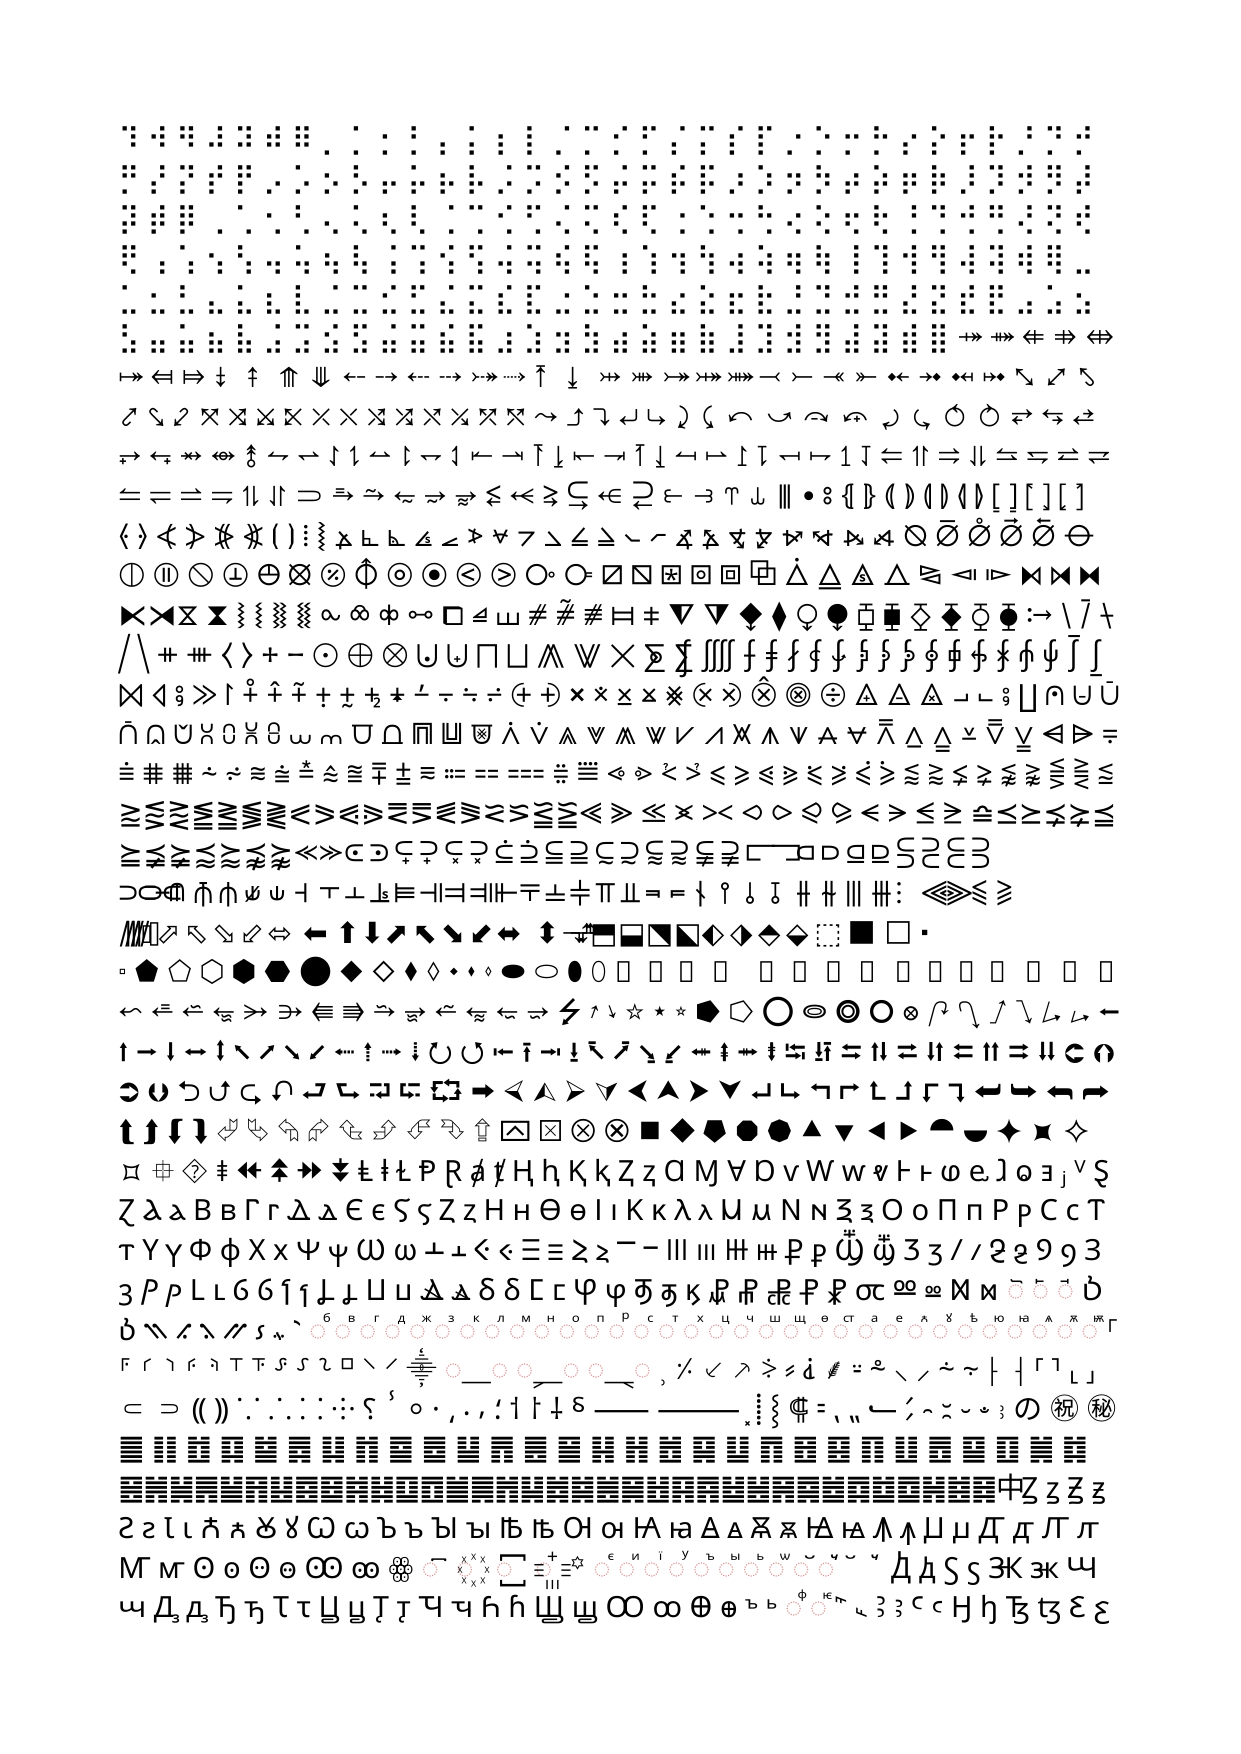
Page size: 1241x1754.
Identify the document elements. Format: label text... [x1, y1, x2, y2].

text ! " # $ % & ' ( ) * + , - . / 0 1 2 3 4 5 6 7 8 9 : ; < = > ? @ A B C D E F G H I J K L M N O P Q R S T U V W X Y Z [ \ ] ^ _ ` a b c d e f g h i j k l m n o p q r s t u v w x y z { | } ~ ¡ ¢ £ ¤ ¥ ¦ § ¨ © ª « ¬ ® ¯ ° ± ² ³ ´ µ ¶ • ¸ ¹ º » ¼ ½ ¾ ¿ À Á Â Ã Ä Å Æ Ç È É Ê Ë Ì Í Î Ï Ð Ñ Ò Ó Ô Õ Ö × Ø Ù Ú Û Ü Ý Þ ß à á â ã ä å æ ç è é ê ë ì í î ï ð ñ ò ó ô õ ö ÷ ø ù ú û ü ý þ ÿ Ā ā Ă ă Ą ą Ć ć Ĉ ĉ Ċ ċ Č č Ď ď Đ đ Ē ē Ĕ ĕ Ė ė Ę ę Ě ě Ĝ ĝ Ğ ğ Ġ ġ Ģ ģ Ĥ ĥ Ħ ħ Ĩ ĩ Ī ī Ĭ ĭ Į į İ ı Ĳ ĳ Ĵ ĵ Ķ ķ ĸ Ĺ ĺ Ļ ļ Ľ ľ Ŀ ŀ Ł ł Ń ń Ņ ņ Ň ň ŉ Ŋ ŋ Ō ō Ŏ ŏ Ő ő Œ œ Ŕ ŕ Ŗ ŗ Ř ř Ś ś Ŝ ŝ Ş ş Š š Ţ ţ Ť ť Ŧ ŧ Ũ ũ Ū ū Ŭ ŭ Ů ů Ű ű Ų ų Ŵ ŵ Ŷ ŷ Ÿ Ź ź Ż ż Ž ž ſ ƀ Ɓ Ƃ ƃ Ƅ ƅ Ɔ Ƈ ƈ Ɖ Ɗ Ƌ ƌ ƍ Ǝ Ə Ɛ Ƒ ƒ Ɠ Ɣ ƕ Ɩ Ɨ Ƙ ƙ ƚ ƛ Ɯ Ɲ ƞ Ɵ Ơ ơ Ƣ ƣ Ƥ ƥ Ʀ Ƨ ƨ Ʃ ƪ ƫ Ƭ ƭ Ʈ Ư ư Ʊ Ʋ Ƴ ƴ Ƶ ƶ Ʒ Ƹ ƹ ƺ ƻ Ƽ ƽ ƾ ƿ ǀ ǁ ǂ ǃ Ǆ ǅ ǆ Ǉ ǈ ǉ Ǌ ǋ ǌ Ǎ ǎ Ǐ ǐ Ǒ ǒ Ǔ ǔ Ǖ ǖ Ǘ ǘ Ǚ ǚ Ǜ ǜ ǝ Ǟ ǟ Ǡ ǡ Ǣ ǣ Ǥ ǥ Ǧ ǧ Ǩ ǩ Ǫ ǫ Ǭ ǭ Ǯ ǯ ǰ Ǳ ǲ ǳ Ǵ ǵ Ƕ Ƿ Ǹ ǹ Ǻ ǻ Ǽ ǽ Ǿ ǿ Ȁ ȁ Ȃ ȃ Ȅ ȅ Ȇ ȇ Ȉ ȉ Ȋ ȋ Ȍ ȍ Ȏ ȏ Ȑ ȑ Ȓ ȓ Ȕ ȕ Ȗ ȗ Ș ș Ț ț Ȝ ȝ Ȟ ȟ Ƞ ȡ Ȣ ȣ Ȥ ȥ Ȧ ȧ Ȩ ȩ Ȫ ȫ Ȭ ȭ Ȯ ȯ Ȱ ȱ Ȳ ȳ ȴ ȵ ȶ ȷ ȸ ȹ Ⱥ Ȼ ȼ Ƚ Ⱦ ȿ ɀ Ɂ ɂ Ƀ Ʉ Ʌ Ɇ ɇ Ɉ ɉ Ɋ ɋ Ɍ ɍ Ɏ ɏ ɐ ɑ ɒ ɓ ɔ ɕ ɖ ɗ ɘ ə ɚ ɛ ɜ ɝ ɞ ɟ ɠ ɡ ɢ ɣ ɤ ɥ ɦ ɧ ɨ ɩ ɪ ɫ ɬ ɭ ɮ ɯ ɰ ɱ ɲ ɳ ɴ ɵ ɶ ɷ ɸ ɹ ɺ ɻ ɼ ɽ ɾ ɿ ʀ ʁ ʂ ʃ ʄ ʅ ʆ ʇ ʈ ʉ ʊ ʋ ʌ ʍ ʎ ʏ ʐ ʑ ʒ ʓ ʔ ʕ ʖ ʗ ʘ ʙ ʚ ʛ ʜ ʝ ʞ ʟ ʠ ʡ ʢ ʣ ʤ ʥ ʦ ʧ ʨ ʩ ʪ ʫ ʬ ʭ ʮ ʯ ʰ ʱ ʲ ʳ ʴ ʵ ʶ ʷ ʸ ʹ ʺ ʻ ʼ ʽ ʾ ʿ ˀ ˁ ˂ ˃ ˄ ˅ ˆ ˇ ˈ ˉ ˊ ˋ ˌ ˍ ˎ ˏ ː ˑ ˒ ˓ ˔ ˕ ˖ ˗ ˘ ˙ ˚ ˛ ˜ ˝ ˞ ˟ ˠ ˡ ˢ ˣ ˤ ˥ ˦ ˧ ˨ ˩ ˪ ˫ ˬ ˭ ˮ ˯ ˰ ˱ ˲ ˳ ˴ ˵ ˶ ˷ ˸ ˹ ˺ ˻ ˼ ˽ ˾ ˿ ◌‍̀ ◌‍́ ◌‍̂ ◌‍̃ ◌‍̄ ◌‍̅ ◌‍̆ ◌‍̇ ◌‍̈ ◌‍̉ ◌‍̊ ◌‍̋ ◌‍̌ ◌‍̍ ◌‍̎ ◌‍̏ ◌‍̐ ◌‍̑ ◌‍̒ ◌‍̓ ◌‍̔ ◌‍̕ ◌‍̖ ◌‍̗ ◌‍̘ ◌‍̙ ◌‍̚ ◌‍̛ ◌‍̜ ◌‍̝ ◌‍̞ ◌‍̟ ◌‍̠ ◌‍̡ ◌‍̢ ◌‍̣ ◌‍̤ ◌‍̥ ◌‍̦ ◌‍̧ ◌‍̨ ◌‍̩ ◌‍̪ ◌‍̫ ◌‍̬ ◌‍̭ ◌‍̮ ◌‍̯ ◌‍̰ ◌‍̱ ◌‍̲ ◌‍̳ ◌‍̴ ◌‍̵ ◌‍̶ ◌‍̷ ◌‍̸ ◌‍̹ ◌‍̺ ◌‍̻ ◌‍̼ ◌‍̽ ◌‍̾ ◌‍̿ ◌‍̀ ◌‍́ ◌‍͂ ◌‍̓ ◌‍̈́ ◌‍ͅ ◌‍͆ ◌‍͇ ◌‍͈ ◌‍͉ ◌‍͊ ◌‍͋ ◌‍͌ ◌‍͍ ◌‍͎ 󰍏 ◌‍͐ ◌‍͑ ◌‍͒ ◌‍͓ ◌‍͔ ◌‍͕ ◌‍͖ ◌‍͗ ◌‍͘ ◌‍͙ ◌‍͚ ◌‍͛ ◌‍͜‍◌ ◌‍͝‍◌ ◌‍͞‍◌ ◌‍͟‍◌ ◌‍͠‍◌ ◌‍͡‍◌ ◌‍͢‍◌ ◌‍ͣ ◌‍ͤ ◌‍ͥ ◌‍ͦ ◌‍ͧ ◌‍ͨ ◌‍ͩ ◌‍ͪ ◌‍ͫ ◌‍ͬ ◌‍ͭ ◌‍ͮ ◌‍ͯ Ͱ ͱ Ͳ ͳ ʹ ͵ Ͷ ͷ ͺ ͻ ͼ ͽ ; Ϳ ΄ ΅ Ά · Έ Ή Ί Ό Ύ Ώ ΐ Α Β Γ Δ Ε Ζ Η Θ Ι Κ Λ Μ Ν Ξ Ο Π Ρ Σ Τ Υ Φ Χ Ψ Ω Ϊ Ϋ ά έ ή ί ΰ α β γ δ ε ζ η θ ι κ λ μ ν ξ ο π ρ ς σ τ υ φ χ ψ ω ϊ ϋ ό ύ ώ Ϗ ϐ ϑ ϒ ϓ ϔ ϕ ϖ ϗ Ϙ ϙ Ϛ ϛ Ϝ ϝ Ϟ ϟ Ϡ ϡ Ϣ ϣ Ϥ ϥ Ϧ ϧ Ϩ ϩ Ϫ ϫ Ϭ ϭ Ϯ ϯ ϰ ϱ ϲ ϳ ϴ ϵ ϶ Ϸ ϸ Ϲ Ϻ ϻ ϼ Ͻ Ͼ Ͽ Ѐ Ё Ђ Ѓ Є Ѕ І Ї Ј Љ Њ Ћ Ќ Ѝ Ў Џ А Б В Г Д Е Ж З И Й К Л М Н О П Р С Т У Ф Х Ц Ч Ш Щ Ъ Ы Ь Э Ю Я а б в г д е ж з и й к л м н о п р с т у ф х ц ч ш щ ъ ы ь э ю я ѐ ё ђ ѓ є ѕ і ї ј љ њ ћ ќ ѝ ў џ Ѡ ѡ Ѣ ѣ Ѥ ѥ Ѧ ѧ Ѩ ѩ Ѫ ѫ Ѭ ѭ Ѯ ѯ Ѱ ѱ Ѳ ѳ Ѵ ѵ Ѷ ѷ Ѹ ѹ Ѻ ѻ Ѽ ѽ Ѿ ѿ Ҁ ҁ ҂ ◌‍҃ ◌‍҄ ◌‍҅ ◌‍҆ ◌‍҇ ‍◌‍҈‍ ‍◌‍҉‍ Ҋ ҋ Ҍ ҍ Ҏ ҏ Ґ ґ Ғ ғ Ҕ ҕ Җ җ Ҙ ҙ Қ қ Ҝ ҝ Ҟ ҟ Ҡ ҡ Ң ң Ҥ ҥ Ҧ ҧ Ҩ ҩ Ҫ ҫ Ҭ ҭ Ү ү Ұ ұ Ҳ ҳ Ҵ ҵ Ҷ ҷ Ҹ ҹ Һ һ Ҽ ҽ Ҿ ҿ Ӏ Ӂ ӂ Ӄ ӄ Ӆ ӆ Ӈ ӈ Ӊ ӊ Ӌ ӌ Ӎ ӎ ӏ Ӑ ӑ Ӓ ӓ Ӕ ӕ Ӗ ӗ Ә ә Ӛ ӛ Ӝ ӝ Ӟ ӟ Ӡ ӡ Ӣ ӣ Ӥ ӥ Ӧ ӧ Ө ө Ӫ ӫ Ӭ ӭ Ӯ ӯ Ӱ ӱ Ӳ ӳ Ӵ ӵ Ӷ ӷ Ӹ ӹ Ӻ ӻ Ӽ ӽ Ӿ ӿ Ԁ ԁ Ԃ ԃ Ԅ ԅ Ԇ ԇ Ԉ ԉ Ԋ ԋ Ԍ ԍ Ԏ ԏ Ԑ ԑ Ԓ ԓ Ԕ ԕ Ԗ ԗ Ԙ ԙ Ԛ ԛ Ԝ ԝ Ԟ ԟ Ԡ ԡ Ԣ ԣ Ԥ ԥ Ԧ ԧ Ԩ ԩ Ԫ ԫ Ԭ ԭ Ԯ ԯ ۰ ۱ ۲ ۳ ۴ ۵ ۶ ۷ ۸ ۹ ◌‍᪰ ◌‍᪱ ◌‍᪲ ◌‍᪳ ◌‍᪴ ◌‍᪵ ◌‍᪶ ◌‍᪷ ◌‍᪸ ◌‍᪹ ◌‍᪺ ◌‍᪻ ‍◌‍᪼‍ ◌‍᪽ ‍◌‍᪾‍ ᲀ ᲁ ᲂ ᲃ ᲄ ᲅ ᲆ ᲇ ᲈ ᴀ ᴁ ᴂ ᴃ ᴄ ᴅ ᴆ ᴇ ᴈ ᴉ ᴊ ᴋ ᴌ ᴍ ᴎ ᴏ ᴐ ᴑ ᴒ ᴓ ᴔ ᴕ ᴖ ᴗ ᴘ ᴙ ᴚ ᴛ ᴜ ᴝ ᴞ ᴟ ᴠ ᴡ ᴢ ᴣ ᴤ ᴥ ᴦ ᴧ ᴨ ᴩ ᴪ ᴫ ᴬ ᴭ ᴮ ᴯ ᴰ ᴱ ᴲ ᴳ ᴴ ᴵ ᴶ ᴷ ᴸ ᴹ ᴺ ᴻ ᴼ ᴽ ᴾ ᴿ ᵀ ᵁ ᵂ ᵃ ᵄ ᵅ ᵆ ᵇ ᵈ ᵉ ᵊ ᵋ ᵌ ᵍ ᵎ ᵏ ᵐ ᵑ ᵒ ᵓ ᵔ ᵕ ᵖ ᵗ ᵘ ᵙ ᵚ ᵛ ᵜ ᵝ ᵞ ᵟ ᵠ ᵡ ᵢ ᵣ ᵤ ᵥ ᵦ ᵧ ᵨ ᵩ ᵪ ᵫ ᵬ ᵭ ᵮ ᵯ ᵰ ᵱ ᵲ ᵳ ᵴ ᵵ ᵶ ᵷ ᵸ ᵹ ᵺ ᵻ ᵼ ᵽ ᵾ ᵿ ᶀ ᶁ ᶂ ᶃ ᶄ ᶅ ᶆ ᶇ ᶈ ᶉ ᶊ ᶋ ᶌ ᶍ ᶎ ᶏ ᶐ ᶑ ᶒ ᶓ ᶔ ᶕ ᶖ ᶗ ᶘ ᶙ ᶚ ᶛ ᶜ ᶝ ᶞ ᶟ ᶠ ᶡ ᶢ ᶣ ᶤ ᶥ ᶦ ᶧ ᶨ ᶩ ᶪ ᶫ ᶬ ᶭ ᶮ ᶯ ᶰ ᶱ ᶲ ᶳ ᶴ ᶵ ᶶ ᶷ ᶸ ᶹ ᶺ ᶻ ᶼ ᶽ ᶾ ᶿ ◌‍᷀ ◌‍᷁ ◌‍᷂ ◌‍᷃ ◌‍᷄ ◌‍᷅ ◌‍᷆ ◌‍᷇ ◌‍᷈ ◌‍᷉ ◌‍᷊ ◌‍᷋ ◌‍᷌ ◌‍᷍‍◌ ◌‍᷎ ◌‍᷏ ◌‍᷐ ◌‍᷑ ◌‍᷒ ◌‍ᷓ ◌‍ᷔ ◌‍ᷕ ◌‍ᷖ ◌‍ᷗ ◌‍ᷘ ◌‍ᷙ ◌‍ᷚ ◌‍ᷛ ◌‍ᷜ ◌‍ᷝ ◌‍ᷞ ◌‍ᷟ ◌‍ᷠ ◌‍ᷡ ◌‍ᷢ ◌‍ᷣ ◌‍ᷤ ◌‍ᷥ ◌‍ᷦ ◌‍ᷧ ◌‍ᷨ ◌‍ᷩ ◌‍ᷪ ◌‍ᷫ ◌‍ᷬ ◌‍ᷭ ◌‍ᷮ ◌‍ᷯ ◌‍ᷰ ◌‍ᷱ ◌‍ᷲ ◌‍ᷳ ◌‍ᷴ ◌‍᷵ ◌‍᷶ ◌‍᷷ ◌‍᷸ ◌‍᷹‍◌ ◌‍᷻ ◌‍᷼‍◌ ◌‍᷽ ◌‍᷾ ◌‍᷿ Ḁ ḁ Ḃ ḃ Ḅ ḅ Ḇ ḇ Ḉ ḉ Ḋ ḋ Ḍ ḍ Ḏ ḏ Ḑ ḑ Ḓ ḓ Ḕ ḕ Ḗ ḗ Ḙ ḙ Ḛ ḛ Ḝ ḝ Ḟ ḟ Ḡ ḡ Ḣ ḣ Ḥ ḥ Ḧ ḧ Ḩ ḩ Ḫ ḫ Ḭ ḭ Ḯ ḯ Ḱ ḱ Ḳ ḳ Ḵ ḵ Ḷ ḷ Ḹ ḹ Ḻ ḻ Ḽ ḽ Ḿ ḿ Ṁ ṁ Ṃ ṃ Ṅ ṅ Ṇ ṇ Ṉ ṉ Ṋ ṋ Ṍ ṍ Ṏ ṏ Ṑ ṑ Ṓ ṓ Ṕ ṕ Ṗ ṗ Ṙ ṙ Ṛ ṛ Ṝ ṝ Ṟ ṟ Ṡ ṡ Ṣ ṣ Ṥ ṥ Ṧ ṧ Ṩ ṩ Ṫ ṫ Ṭ ṭ Ṯ ṯ Ṱ ṱ Ṳ ṳ Ṵ ṵ Ṷ ṷ Ṹ ṹ Ṻ ṻ Ṽ ṽ Ṿ ṿ Ẁ ẁ Ẃ ẃ Ẅ ẅ Ẇ ẇ Ẉ ẉ Ẋ ẋ Ẍ ẍ Ẏ ẏ Ẑ ẑ Ẓ ẓ Ẕ ẕ ẖ ẗ ẘ ẙ ẚ ẛ ẜ ẝ ẞ ẟ Ạ ạ Ả ả Ấ ấ Ầ ầ Ẩ ẩ Ẫ ẫ Ậ ậ Ắ ắ Ằ ằ Ẳ ẳ Ẵ ẵ Ặ ặ Ẹ ẹ Ẻ ẻ Ẽ ẽ Ế ế Ề ề Ể ể Ễ ễ Ệ ệ Ỉ ỉ Ị ị Ọ ọ Ỏ ỏ Ố ố Ồ ồ Ổ ổ Ỗ ỗ Ộ ộ Ớ ớ Ờ ờ Ở ở Ỡ ỡ Ợ ợ Ụ ụ Ủ ủ Ứ ứ Ừ ừ Ử ử Ữ ữ Ự ự Ỳ ỳ Ỵ ỵ Ỷ ỷ Ỹ ỹ Ỻ ỻ Ỽ ỽ Ỿ ỿ ἀ ἁ ἂ ἃ ἄ ἅ ἆ ἇ Ἀ Ἁ Ἂ Ἃ Ἄ Ἅ Ἆ Ἇ ἐ ἑ ἒ ἓ ἔ ἕ Ἐ Ἑ Ἒ Ἓ Ἔ Ἕ ἠ ἡ ἢ ἣ ἤ ἥ ἦ ἧ Ἠ Ἡ Ἢ Ἣ Ἤ Ἥ Ἦ Ἧ ἰ ἱ ἲ ἳ ἴ ἵ ἶ ἷ Ἰ Ἱ Ἲ Ἳ Ἴ Ἵ Ἶ Ἷ ὀ ὁ ὂ ὃ ὄ ὅ Ὀ Ὁ Ὂ Ὃ Ὄ Ὅ ὐ ὑ ὒ ὓ ὔ ὕ ὖ ὗ Ὑ Ὓ Ὕ Ὗ ὠ ὡ ὢ ὣ ὤ ὥ ὦ ὧ Ὠ Ὡ Ὢ Ὣ Ὤ Ὥ Ὦ Ὧ ὰ ά ὲ έ ὴ ή ὶ ί ὸ ό ὺ ύ ὼ ώ ᾀ ᾁ ᾂ ᾃ ᾄ ᾅ ᾆ ᾇ ᾈ ᾉ ᾊ ᾋ ᾌ ᾍ ᾎ ᾏ ᾐ ᾑ ᾒ ᾓ ᾔ ᾕ ᾖ ᾗ ᾘ ᾙ ᾚ ᾛ ᾜ ᾝ ᾞ ᾟ ᾠ ᾡ ᾢ ᾣ ᾤ ᾥ ᾦ ᾧ ᾨ ᾩ ᾪ ᾫ ᾬ ᾭ ᾮ ᾯ ᾰ ᾱ ᾲ ᾳ ᾴ ᾶ ᾷ Ᾰ Ᾱ Ὰ Ά ᾼ ᾽ ι ᾿ ῀ ῁ ῂ ῃ ῄ ῆ ῇ Ὲ Έ Ὴ Ή ῌ ῍ ῎ ῏ ῐ ῑ ῒ ΐ ῖ ῗ Ῐ Ῑ Ὶ Ί ῝ ῞ ῟ ῠ ῡ ῢ ΰ ῤ ῥ ῦ ῧ Ῠ Ῡ Ὺ Ύ Ῥ ῭ ΅ ` ῲ ῳ ῴ ῶ ῷ Ὸ Ό Ὼ Ώ ῼ ´ ῾ ‐ ‒ – — ― ‖ ‗ ‘ ’ ‚ ‛ “ ” „ ‟ † ‡ • ‣ ․ ‥ … ‧ ‰ ‱ ′ ″ ‴ ‵ ‶ ‷ ‸ ‹ › ※ ‼ ‽ ‾ ‿ ⁀ ⁁ ⁂ ⁃ ⁹⁄₈ ⁅ ⁆ ⁇ ⁈ ⁉ ⁊ ⁋ ⁌ ⁍ ⁎ ⁏ ⁐ ⁑ ⁒ ⁓ ⁔ ⁕ ⁖ ⁗ ⁘ ⁙ ⁚ ⁛ ⁜ ⁝ ⁞ ⁰ ⁱ ⁴ ⁵ ⁶ ⁷ ⁸ ⁹ ⁺ ⁻ ⁼ ⁽ ⁾ ⁿ ₀ ₁ ₂ ₃ ₄ ₅ ₆ ₇ ₈ ₉ ₊ ₋ ₌ ₍ ₎ ₐ ₑ ₒ ₓ ₔ ₕ ₖ ₗ ₘ ₙ ₚ ₛ ₜ ₠ ₡ ₢ ₣ ₤ ₥ ₦ ₧ ₨ ₩ ₪ ₫ € ₭ ₮ ₯ ₰ ₱ ₲ ₳ ₴ ₵ ₶ ₷ ₸ ₹ ₺ ₻ ₼ ₽ ₾ ₿ ◌‍⃐ ◌‍⃑ ◌‍⃓ ◌‍⃓ ◌‍⃔ ◌‍⃕ ◌‍⃖ ◌‍⃗ ∫‍⃘ ∫‍⃙ ∫‍⃚ ◌‍⃛ ◌‍⃜ ‍◌‍⃝ ‍◌‍⃞‍ ‍◌‍⃟‍ ‍◌‍⃠‍ ◌‍⃡ ‍◌‍⃢‍ ‍◌‍⃣‍ ‍◌‍⃤‍ ◌‍⃥ ◌‍⃦ ‍◌‍⃧‍ ◌‍⃨ ◌‍⃩ ‍◌‍⃪‍ ◌‍⃫ ◌‍⃬ ◌‍⃭ ◌‍⃮ ◌‍⃯ ◌‍⃰ ℀ ℁ ℂ ℃ ℄ ℅ ℆ ℇ ℈ ℉ ℊ ℋ ℌ ℍ ℎ ℏ ℐ ℑ ℒ ℓ ℔ ℕ № ℗ ℘ ℙ ℚ ℛ ℜ ℝ ℞ ℟ ℠ ℡ ™ ℣ ℤ ℥ Ω ℧ ℨ ℩ K Å ℬ ℭ ℮ ℯ ℰ ℱ Ⅎ ℳ ℴ ℵ ℶ ℷ ℸ ℹ ℺ ℻ ℼ ℽ ℾ ℿ ⅀ ⅁ ⅂ ⅃ ⅄ ⅅ ⅆ ⅇ ⅈ ⅉ ⅊ ⅋ ⅌ ⅍ ⅎ ⅏ ⅐ ⅑ ⅒ ⅓ ⅔ ⅕ ⅖ ⅗ ⅘ ⅙ ⅚ ⅛ ⅜ ⅝ ⅞ ⅟ Ⅰ Ⅱ Ⅲ Ⅳ Ⅴ Ⅵ Ⅶ Ⅷ Ⅸ Ⅹ Ⅺ Ⅻ Ⅼ Ⅽ Ⅾ Ⅿ ⅰ ⅱ ⅲ ⅳ ⅴ ⅵ ⅶ ⅷ ⅸ ⅹ ⅺ ⅻ ⅼ ⅽ ⅾ ⅿ ↀ ↁ ↂ Ↄ ↄ ↅ ↆ ↇ ↈ ↉ ↊ ↋ ← ↑ → ↓ ↔ ↕ ↖ ↗ ↘ ↙ ↚ ↛ ↜ ↝ ↞ ↟ ↠ ↡ ↢ ↣ ↤ ↥ ↦ ↧ ↨ ↩ ↪ ↫ ↬ ↭ ↮ ↯ ↰ ↱ ↲ ↳ ↴ ↵ ↶ ↷ ↸ ↹ ↺ ↻ ↼ ↽ ↾ ↿ ⇀ ⇁ ⇂ ⇃ ⇄ ⇅ ⇆ ⇇ ⇈ ⇉ ⇊ ⇋ ⇌ ⇍ ⇎ ⇏ ⇐ ⇑ ⇒ ⇓ ⇔ ⇕ ⇖ ⇗ ⇘ ⇙ ⇚ ⇛ ⇜ ⇝ ⇞ ⇟ ⇠ ⇡ ⇢ ⇣ ⇤ ⇥ ⇦ ⇧ ⇨ ⇩ ⇪ ⇫ ⇬ ⇭ ⇮ ⇯ ⇰ ⇱ ⇲ ⇳ ⇴ ⇵ ⇶ ⇷ ⇸ ⇹ ⇺ ⇻ ⇼ ⇽ ⇾ ⇿ ∀ ∁ ∂ ∃ ∄ ∅ ∆ ∇ ∈ ∉ ∊ ∋ ∌ ∍ ∎ ∏ ∐ ∑ − ∓ ∔ ∕ ∖ ∗ ∘ ∙ √ ∛ ∜ ∝ ∞ ∟ ∠ ∡ ∢ ∣ ∤ ∥ ∦ ∧ ∨ ∩ ∪ ∫ ∬ ∭ ∮ ∯ ∰ ∱ ∲ ∳ ∴ ∵ ∶ ∷ ∸ ∹ ∺ ∻ ∼ ∽ ∾ ∿ ≀ ≁ ≂ ≃ ≄ ≅ ≆ ≇ ≈ ≉ ≊ ≋ ≌ ≍ ≎ ≏ ≐ ≑ ≒ ≓ ≔ ≕ ≖ ≗ ≘ ≙ ≚ ≛ ≜ ≝ ≞ ≟ ≠ ≡ ≢ ≣ ≤ ≥ ≦ ≧ ≨ ≩ ≪ ≫ ≬ ≭ ≮ ≯ ≰ ≱ ≲ ≳ ≴ ≵ ≶ ≷ ≸ ≹ ≺ ≻ ≼ ≽ ≾ ≿ ⊀ ⊁ ⊂ ⊃ ⊄ ⊅ ⊆ ⊇ ⊈ ⊉ ⊊ ⊋ ⊌ ⊍ ⊎ ⊏ ⊐ ⊑ ⊒ ⊓ ⊔ ⊕ ⊖ ⊗ ⊘ ⊙ ⊚ ⊛ ⊜ ⊝ ⊞ ⊟ ⊠ ⊡ ⊢ ⊣ ⊤ ⊥ ⊦ ⊧ ⊨ ⊩ ⊪ ⊫ ⊬ ⊭ ⊮ ⊯ ⊰ ⊱ ⊲ ⊳ ⊴ ⊵ ⊶ ⊷ ⊸ ⊹ ⊺ ⊻ ⊼ ⊽ ⊾ ⊿ ⋀ ⋁ ⋂ ⋃ ⋄ ⋅ ⋆ ⋇ ⋈ ⋉ ⋊ ⋋ ⋌ ⋍ ⋎ ⋏ ⋐ ⋑ ⋒ ⋓ ⋔ ⋕ ⋖ ⋗ ⋘ ⋙ ⋚ ⋛ ⋜ ⋝ ⋞ ⋟ ⋠ ⋡ ⋢ ⋣ ⋤ ⋥ ⋦ ⋧ ⋨ ⋩ ⋪ ⋫ ⋬ ⋭ ⋮ ⋯ ⋰ ⋱ ⋲ ⋳ ⋴ ⋵ ⋶ ⋷ ⋸ ⋹ ⋺ ⋻ ⋼ ⋽ ⋾ ⋿ ⌀ ⌁ ⌂ ⌃ ⌄ ⌅ ⌆ ⌇ ⌈ ⌉ ⌊ ⌋ ⌌ ⌍ ⌎ ⌏ ⌐ ⌑ ⌒ ⌓ ⌔ ⌕ ⌖ ⌗ ⌘ ⌙ ⌚ ⌛ ⌜ ⌝ ⌞ ⌟ ⌠ ⌡ ⌢ ⌣ ⌤ ⌥ ⌦ ⌧ ⌨ 〈 〉 ⌫ ⌬ ⌭ ⌮ ⌯ ⌰ ⌱ ⌲ ⌳ ⌴ ⌵ ⌶ ⌷ ⌸ ⌹ ⌺ ⌻ ⌼ ⌽ ⌾ ⌿ ⍀ ⍁ ⍂ ⍃ ⍄ ⍅ ⍆ ⍇ ⍈ ⍉ ⍊ ⍋ ⍌ ⍍ ⍎ ⍏ ⍐ ⍑ ⍒ ⍓ ⍔ ⍕ ⍖ ⍗ ⍘ ⍙ ⍚ ⍛ ⍜ ⍝ ⍞ ⍟ ⍠ ⍡ ⍢ ⍣ ⍤ ⍥ ⍦ ⍧ ⍨ ⍩ ⍪ ⍫ ⍬ ⍭ ⍮ ⍯ ⍰ ⍱ ⍲ ⍳ ⍴ ⍵ ⍶ ⍷ ⍸ ⍹ ⍺ ⍻ ⍼ ⍽ ⍾ ⍿ ⎀ ⎁ ⎂ ⎃ ⎄ ⎅ ⎆ ⎇ ⎈ ⎉ ⎊ ⎋ ⎌ ⎍ ⎎ ⎏ ⎐ ⎑ ⎒ ⎓ ⎔ ⎕ ⎖ ⎗ ⎘ ⎙ ⎚ ⎛ ⎜ ⎝ ⎞ ⎟ ⎠ ⎡ ⎢ ⎣ ⎤ ⎥ ⎦ ⎧ ⎨ ⎩ ⎪ ⎫ ⎬ ⎭ ⎮ ⎯ ⎰ ⎱ ⎲ ⎳ ⎴ ⎵ ⎶ ⎷ ⎸ ⎹ ⎺ ⎻ ⎼ ⎽ ⎾ ⎿ ⏀ ⏁ ⏂ ⏃ ⏄ ⏅ ⏆ ⏇ ⏈ ⏉ ⏊ ⏋ ⏌ ⏍ ⏎ ⏏ ⏐ ⏑ ⏒ ⏓ ⏔ ⏕ ⏖ ⏗ ⏘ ⏙ ⏚ ⏛ ⏜ ⏝ ⏞ ⏟ ⏠ ⏡ ⏢ ⏣ ⏤ ⏥ ⏦ ⏧ ⏨ ⏩ ⏪ ⏫ ⏬ ⏭ ⏮ ⏯ ⏰ ⏱ ⏲ ⏳ ⏴ ⏵ ⏶ ⏷ ⏸ ⏹ ⏺ ⏻ ⏼ ⏽ ⏾ ⏿ ␀ ␁ ␂ ␃ ␄ ␅ ␆ ␇ ␈ ␉ ␊ ␋ ␌ ␍ ␎ ␏ ␐ ␑ ␒ ␓ ␔ ␕ ␖ ␗ ␘ ␙ ␚ ␛ ␜ ␝ ␞ ␟ ␠ ␡ ␢ ␣ ␤ ␥ ␦ ⑀ ⑁ ⑂ ⑃ ⑄ ⑅ ⑆ ⑇ ⑈ ⑉ ⑊ ① ② ③ ④ ⑤ ⑥ ⑦ ⑧ ⑨ ⑩ ⑪ ⑫ ⑬ ⑭ ⑮ ⑯ ⑰ ⑱ ⑲ ⑳ ⑴ ⑵ ⑶ ⑷ ⑸ ⑹ ⑺ ⑻ ⑼ ⑽ ⑾ ⑿ ⒀ ⒁ ⒂ ⒃ ⒄ ⒅ ⒆ ⒇ ⒈ ⒉ ⒊ ⒋ ⒌ ⒍ ⒎ ⒏ ⒐ ⒑ ⒒ ⒓ ⒔ ⒕ ⒖ ⒗ ⒘ ⒙ ⒚ ⒛ ⒜ ⒝ ⒞ ⒟ ⒠ ⒡ ⒢ ⒣ ⒤ ⒥ ⒦ ⒧ ⒨ ⒩ ⒪ ⒫ ⒬ ⒭ ⒮ ⒯ ⒰ ⒱ ⒲ ⒳ ⒴ ⒵ Ⓐ Ⓑ Ⓒ Ⓓ Ⓔ Ⓕ Ⓖ Ⓗ Ⓘ Ⓙ Ⓚ Ⓛ Ⓜ Ⓝ Ⓞ Ⓟ Ⓠ Ⓡ Ⓢ Ⓣ Ⓤ Ⓥ Ⓦ Ⓧ Ⓨ Ⓩ ⓐ ⓑ ⓒ ⓓ ⓔ ⓕ ⓖ ⓗ ⓘ ⓙ ⓚ ⓛ ⓜ ⓝ ⓞ ⓟ ⓠ ⓡ ⓢ ⓣ ⓤ ⓥ ⓦ ⓧ ⓨ ⓩ ⓪ ⓫ ⓬ ⓭ ⓮ ⓯ ⓰ ⓱ ⓲ ⓳ ⓴ ⓵ ⓶ ⓷ ⓸ ⓹ ⓺ ⓻ ⓼ ⓽ ⓾ ⓿ ─ ━ │ ┃ ┄ ┅ ┆ ┇ ┈ ┉ ┊ ┋ ┌ ┍ ┎ ┏ ┐ ┑ ┒ ┓ └ ┕ ┖ ┗ ┘ ┙ ┚ ┛ ├ ┝ ┞ ┟ ┠ ┡ ┢ ┣ ┤ ┥ ┦ ┧ ┨ ┩ ┪ ┫ ┬ ┭ ┮ ┯ ┰ ┱ ┲ ┳ ┴ ┵ ┶ ┷ ┸ ┹ ┺ ┻ ┼ ┽ ┾ ┿ ╀ ╁ ╂ ╃ ╄ ╅ ╆ ╇ ╈ ╉ ╊ ╋ ╌ ╍ ╎ ╏ ═ ║ ╒ ╓ ╔ ╕ ╖ ╗ ╘ ╙ ╚ ╛ ╜ ╝ ╞ ╟ ╠ ╡ ╢ ╣ ╤ ╥ ╦ ╧ ╨ ╩ ╪ ╫ ╬ ╭ ╮ ╯ ╰ ╱ ╲ ╳ ╴ ╵ ╶ ╷ ╸ ╹ ╺ ╻ ╼ ╽ ╾ ╿ ▀ ▁ ▂ ▃ ▄ ▅ ▆ ▇ █ ▉ ▊ ▋ ▌ ▍ ▎ ▏ ▐ ░ ▒ ▓ ▔ ▕ ▖ ▗ ▘ ▙ ▚ ▛ ▜ ▝ ▞ ▟ ■ □ ▢ ▣ ▤ ▥ ▦ ▧ ▨ ▩ ▪ ▫ ▬ ▭ ▮ ▯ ▰ ▱ ▲ △ ▴ ▵ ▶ ▷ ▸ ▹ ► ▻ ▼ ▽ ▾ ▿ ◀ ◁ ◂ ◃ ◄ ◅ ◆ ◇ ◈ ◉ ◊ ○ ◌ ◍ ◎ ● ◐ ◑ ◒ ◓ ◔ ◕ ◖ ◗ ◘ ◙ ◚ ◛ ◜ ◝ ◞ ◟ ◠ ◡ ◢ ◣ ◤ ◥ ◦ ◧ ◨ ◩ ◪ ◫ ◬ ◭ ◮ ◯ ◰ ◱ ◲ ◳ ◴ ◵ ◶ ◷ ◸ ◹ ◺ ◻ ◼ ◽ ◾ ◿ ☀ ☁ ☂ ☃ ☄ ★ ☆ ☇ ☈ ☉ ☊ ☋ ☌ ☍ ☎ ☏ ☐ ☑ ☒ ☓ ☔ ☕ ☖ ☗ ☘ ☙ ☚ ☛ ☜ ☝ ☞ ☟ ☠ ☡ ☢ ☣ ☤ ☥ ☦ ☧ ☨ ☩ ☪ ☫ ☬ ☭ ☮ ☯ ☰ ☱ ☲ ☳ ☴ ☵ ☶ ☷ ☸ ☹ ☺ ☻ ☼ ☽ ☾ ☿ ♀ ♁ ♂ ♃ ♄ ♅ ♆ ♇ ♈ ♉ ♊ ♋ ♌ ♍ ♎ ♏ ♐ ♑ ♒ ♓ ♔ ♕ ♖ ♗ ♘ ♙ ♚ ♛ ♜ ♝ ♞ ♟ ♠ ♡ ♢ ♣ ♤ ♥ ♦ ♧ ♨ ♩ ♪ ♫ ♬ ♭ ♮ ♯ ♰ ♱ ♲ ♳ ♴ ♵ ♶ ♷ ♸ ♹ ♺ ♻ ♼ ♽ ♾ ♿ ⚀ ⚁ ⚂ ⚃ ⚄ ⚅ ⚆ ⚇ ⚈ ⚉ ⚊ ⚋ ⚌ ⚍ ⚎ ⚏ ⚐ ⚑ ⚒ ⚓ ⚔ ⚕ ⚖ ⚗ ⚘ ⚙ ⚚ ⚛ ⚜ ⚝ ⚞ ⚟ ⚠ ⚡ ⚢ ⚣ ⚤ ⚥ ⚦ ⚧ ⚨ ⚩ ⚪ ⚫ ⚬ ⚭ ⚮ ⚯ ⚰ ⚱ ⚲ ⚳ ⚴ ⚵ ⚶ ⚷ ⚸ ⚹ ⚺ ⚻ ⚼ ⚽ ⚾ ⚿ ⛀ ⛁ ⛂ ⛃ ⛄ ⛅ ⛆ ⛇ ⛈ ⛉ ⛊ ⛋ ⛌ ⛍ ⛎ ⛏ ⛐ ⛑ ⛒ ⛓ ⛔ ⛕ ⛖ ⛗ ⛘ ⛙ ⛚ ⛛ ⛜ ⛝ ⛞ ⛟ ⛠ ⛡ ⛢ ⛣ ⛤ ⛥ ⛦ ⛧ ⛨ ⛩ ⛪ ⛫ ⛬ ⛭ ⛮ ⛯ ⛰ ⛱ ⛲ ⛳ ⛴ ⛵ ⛶ ⛷ ⛸ ⛹ ⛺ ⛻ ⛼ ⛽ ⛾ ⛿ ✀ ✁ ✂ ✃ ✄ ✅ ✆ ✇ ✈ ✉ ✊ ✋ ✌ ✍ ✎ ✏ ✐ ✑ ✒ ✓ ✔ ✕ ✖ ✗ ✘ ✙ ✚ ✛ ✜ ✝ ✞ ✟ ✠ ✡ ✢ ✣ ✤ ✥ ✦ ✧ ✨ ✩ ✪ ✫ ✬ ✭ ✮ ✯ ✰ ✱ ✲ ✳ ✴ ✵ ✶ ✷ ✸ ✹ ✺ ✻ ✼ ✽ ✾ ✿ ❀ ❁ ❂ ❃ ❄ ❅ ❆ ❇ ❈ ❉ ❊ ❋ ❌ ❍ ❎ ❏ ❐ ❑ ❒ ❓ ❔ ❕ ❖ ❗ ❘ ❙ ❚ ❛ ❜ ❝ ❞ ❟ ❠ ❡ ❢ ❣ ❤ ❥ ❦ ❧ ❨ ❩ ❪ ❫ ❬ ❭ ❮ ❯ ❰ ❱ ❲ ❳ ❴ ❵ ❶ ❷ ❸ ❹ ❺ ❻ ❼ ❽ ❾ ❿ ➀ ➁ ➂ ➃ ➄ ➅ ➆ ➇ ➈ ➉ ➊ ➋ ➌ ➍ ➎ ➏ ➐ ➑ ➒ ➓ ➔ ➕ ➖ ➗ ➘ ➙ ➚ ➛ ➜ ➝ ➞ ➟ ➠ ➡ ➢ ➣ ➤ ➥ ➦ ➧ ➨ ➩ ➪ ➫ ➬ ➭ ➮ ➯ ➰ ➱ ➲ ➳ ➴ ➵ ➶ ➷ ➸ ➹ ➺ ➻ ➼ ➽ ➾ ➿ ⟀ ⟁ ⟂ ⟃ ⟄ ⟅ ⟆ ⟇ ⟈ ⟉ ⟊ ⟋ ⟌ ⟍ ⟎ ⟏ ⟐ ⟑ ⟒ ⟓ ⟔ ⟕ ⟖ ⟗ ⟘ ⟙ ⟚ ⟛ ⟜ ⟝ ⟞ ⟟ ⟠ ⟡ ⟢ ⟣ ⟤ ⟥ ⟦ ⟧ ⟨ ⟩ ⟪ ⟫ ⟬ ⟭ ⟮ ⟯ ⟰ ⟱ ⟲ ⟳ ⟴ ⟵ ⟶ ⟷ ⟸ ⟹ ⟺ ⟻ ⟼ ⟽ ⟾ ⟿ ⠀ ⠁ ⠂ ⠃ ⠄ ⠅ ⠆ ⠇ ⠈ ⠉ ⠊ ⠋ ⠌ ⠍ ⠎ ⠏ ⠐ ⠑ ⠒ ⠓ ⠔ ⠕ ⠖ ⠗ ⠘ ⠙ ⠚ ⠛ ⠜ ⠝ ⠞ ⠟ ⠠ ⠡ ⠢ ⠣ ⠤ ⠥ ⠦ ⠧ ⠨ ⠩ ⠪ ⠫ ⠬ ⠭ ⠮ ⠯ ⠰ ⠱ ⠲ ⠳ ⠴ ⠵ ⠶ ⠷ ⠸ ⠹ ⠺ ⠻ ⠼ ⠽ ⠾ ⠿ ⡀ ⡁ ⡂ ⡃ ⡄ ⡅ ⡆ ⡇ ⡈ ⡉ ⡊ ⡋ ⡌ ⡍ ⡎ ⡏ ⡐ ⡑ ⡒ ⡓ ⡔ ⡕ ⡖ ⡗ ⡘ ⡙ ⡚ ⡛ ⡜ ⡝ ⡞ ⡟ ⡠ ⡡ ⡢ ⡣ ⡤ ⡥ ⡦ ⡧ ⡨ ⡩ ⡪ ⡫ ⡬ ⡭ ⡮ ⡯ ⡰ ⡱ ⡲ ⡳ ⡴ ⡵ ⡶ ⡷ ⡸ ⡹ ⡺ ⡻ ⡼ ⡽ ⡾ ⡿ ⢀ ⢁ ⢂ ⢃ ⢄ ⢅ ⢆ ⢇ ⢈ ⢉ ⢊ ⢋ ⢌ ⢍ ⢎ ⢏ ⢐ ⢑ ⢒ ⢓ ⢔ ⢕ ⢖ ⢗ ⢘ ⢙ ⢚ ⢛ ⢜ ⢝ ⢞ ⢟ ⢠ ⢡ ⢢ ⢣ ⢤ ⢥ ⢦ ⢧ ⢨ ⢩ ⢪ ⢫ ⢬ ⢭ ⢮ ⢯ ⢰ ⢱ ⢲ ⢳ ⢴ ⢵ ⢶ ⢷ ⢸ ⢹ ⢺ ⢻ ⢼ ⢽ ⢾ ⢿ ⣀ ⣁ ⣂ ⣃ ⣄ ⣅ ⣆ ⣇ ⣈ ⣉ ⣊ ⣋ ⣌ ⣍ ⣎ ⣏ ⣐ ⣑ ⣒ ⣓ ⣔ ⣕ ⣖ ⣗ ⣘ ⣙ ⣚ ⣛ ⣜ ⣝ ⣞ ⣟ ⣠ ⣡ ⣢ ⣣ ⣤ ⣥ ⣦ ⣧ ⣨ ⣩ ⣪ ⣫ ⣬ ⣭ ⣮ ⣯ ⣰ ⣱ ⣲ ⣳ ⣴ ⣵ ⣶ ⣷ ⣸ ⣹ ⣺ ⣻ ⣼ ⣽ ⣾ ⣿ ⤀ ⤁ ⤂ ⤃ ⤄ ⤅ ⤆ ⤇ ⤈ ⤉ ⤊ ⤋ ⤌ ⤍ ⤎ ⤏ ⤐ ⤑ ⤒ ⤓ ⤔ ⤕ ⤖ ⤗ ⤘ ⤙ ⤚ ⤛ ⤜ ⤝ ⤞ ⤟ ⤠ ⤡ ⤢ ⤣ ⤤ ⤥ ⤦ ⤧ ⤨ ⤩ ⤪ ⤫ ⤬ ⤭ ⤮ ⤯ ⤰ ⤱ ⤲ ⤳ ⤴ ⤵ ⤶ ⤷ ⤸ ⤹ ⤺ ⤻ ⤼ ⤽ ⤾ ⤿ ⥀ ⥁ ⥂ ⥃ ⥄ ⥅ ⥆ ⥇ ⥈ ⥉ ⥊ ⥋ ⥌ ⥍ ⥎ ⥏ ⥐ ⥑ ⥒ ⥓ ⥔ ⥕ ⥖ ⥗ ⥘ ⥙ ⥚ ⥛ ⥜ ⥝ ⥞ ⥟ ⥠ ⥡ ⥢ ⥣ ⥤ ⥥ ⥦ ⥧ ⥨ ⥩ ⥪ ⥫ ⥬ ⥭ ⥮ ⥯ ⥰ ⥱ ⥲ ⥳ ⥴ ⥵ ⥶ ⥷ ⥸ ⥹ ⥺ ⥻ ⥼ ⥽ ⥾ ⥿ ⦀ ⦁ ⦂ ⦃ ⦄ ⦅ ⦆ ⦇ ⦈ ⦉ ⦊ ⦋ ⦌ ⦍ ⦎ ⦏ ⦐ ⦑ ⦒ ⦓ ⦔ ⦕ ⦖ ⦗ ⦘ ⦙ ⦚ ⦛ ⦜ ⦝ ⦞ ⦟ ⦠ ⦡ ⦢ ⦣ ⦤ ⦥ ⦦ ⦧ ⦨ ⦩ ⦪ ⦫ ⦬ ⦭ ⦮ ⦯ ⦰ ⦱ ⦲ ⦳ ⦴ ⦵ ⦶ ⦷ ⦸ ⦹ ⦺ ⦻ ⦼ ⦽ ⦾ ⦿ ⧀ ⧁ ⧂ ⧃ ⧄ ⧅ ⧆ ⧇ ⧈ ⧉ ⧊ ⧋ ⧌ ⧍ ⧎ ⧏ ⧐ ⧑ ⧒ ⧓ ⧔ ⧕ ⧖ ⧗ ⧘ ⧙ ⧚ ⧛ ⧜ ⧝ ⧞ ⧟ ⧠ ⧡ ⧢ ⧣ ⧤ ⧥ ⧦ ⧧ ⧨ ⧩ ⧪ ⧫ ⧬ ⧭ ⧮ ⧯ ⧰ ⧱ ⧲ ⧳ ⧴ ⧵ ⧶ ⧷ ⧸ ⧹ ⧺ ⧻ ⧼ ⧽ ⧾ ⧿ ⨀ ⨁ ⨂ ⨃ ⨄ ⨅ ⨆ ⨇ ⨈ ⨉ ⨊ ⨋ ⨌ ⨍ ⨎ ⨏ ⨐ ⨑ ⨒ ⨓ ⨔ ⨕ ⨖ ⨗ ⨘ ⨙ ⨚ ⨛ ⨜ ⨝ ⨞ ⨟ ⨠ ⨡ ⨢ ⨣ ⨤ ⨥ ⨦ ⨧ ⨨ ⨩ ⨪ ⨫ ⨬ ⨭ ⨮ ⨯ ⨰ ⨱ ⨲ ⨳ ⨴ ⨵ ⨶ ⨷ ⨸ ⨹ ⨺ ⨻ ⨼ ⨽ ⨾ ⨿ ⩀ ⩁ ⩂ ⩃ ⩄ ⩅ ⩆ ⩇ ⩈ ⩉ ⩊ ⩋ ⩌ ⩍ ⩎ ⩏ ⩐ ⩑ ⩒ ⩓ ⩔ ⩕ ⩖ ⩗ ⩘ ⩙ ⩚ ⩛ ⩜ ⩝ ⩞ ⩟ ⩠ ⩡ ⩢ ⩣ ⩤ ⩥ ⩦ ⩧ ⩨ ⩩ ⩪ ⩫ ⩬ ⩭ ⩮ ⩯ ⩰ ⩱ ⩲ ⩳ ⩴ ⩵ ⩶ ⩷ ⩸ ⩹ ⩺ ⩻ ⩼ ⩽ ⩾ ⩿ ⪀ ⪁ ⪂ ⪃ ⪄ ⪅ ⪆ ⪇ ⪈ ⪉ ⪊ ⪋ ⪌ ⪍ ⪎ ⪏ ⪐ ⪑ ⪒ ⪓ ⪔ ⪕ ⪖ ⪗ ⪘ ⪙ ⪚ ⪛ ⪜ ⪝ ⪞ ⪟ ⪠ ⪡ ⪢ ⪣ ⪤ ⪥ ⪦ ⪧ ⪨ ⪩ ⪪ ⪫ ⪬ ⪭ ⪮ ⪯ ⪰ ⪱ ⪲ ⪳ ⪴ ⪵ ⪶ ⪷ ⪸ ⪹ ⪺ ⪻ ⪼ ⪽ ⪾ ⪿ ⫀ ⫁ ⫂ ⫃ ⫄ ⫅ ⫆ ⫇ ⫈ ⫉ ⫊ ⫋ ⫌ ⫍ ⫎ ⫏ ⫐ ⫑ ⫒ ⫓ ⫔ ⫕ ⫖ ⫗ ⫘ ⫙ ⫚ ⫛ ⫝̸ ⫝ ⫞ ⫟ ⫠ ⫡ ⫢ ⫣ ⫤ ⫥ ⫦ ⫧ ⫨ ⫩ ⫪ ⫫ ⫬ ⫭ ⫮ ⫯ ⫰ ⫱ ⫲ ⫳ ⫴ ⫵ ⫶ ⫷ ⫸ ⫹ ⫺ ⫻ ⫼ ⫽ ⫾ ⫿ ⬀ ⬁ ⬂ ⬃ ⬄ ⬅ ⬆ ⬇ ⬈ ⬉ ⬊ ⬋ ⬌ ⬍ ⬎ ⬏ ⬐ ⬑ ⬒ ⬓ ⬔ ⬕ ⬖ ⬗ ⬘ ⬙ ⬚ ⬛ ⬜ ⬝ ⬞ ⬟ ⬠ ⬡ ⬢ ⬣ ⬤ ⬥ ⬦ ⬧ ⬨ ⬩ ⬪ ⬫ ⬬ ⬭ ⬮ ⬯ ⬰ ⬱ ⬲ ⬳ ⬴ ⬵ ⬶ ⬷ ⬸ ⬹ ⬺ ⬻ ⬼ ⬽ ⬾ ⬿ ⭀ ⭁ ⭂ ⭃ ⭄ ⭅ ⭆ ⭇ ⭈ ⭉ ⭊ ⭋ ⭌ ⭍ ⭎ ⭏ ⭐ ⭑ ⭒ ⭓ ⭔ ⭕ ⭖ ⭗ ⭘ ⭙ ⭚ ⭛ ⭜ ⭝ ⭞ ⭟ ⭠ ⭡ ⭢ ⭣ ⭤ ⭥ ⭦ ⭧ ⭨ ⭩ ⭪ ⭫ ⭬ ⭭ ⭮ ⭯ ⭰ ⭱ ⭲ ⭳ ⭶ ⭷ ⭸ ⭹ ⭺ ⭻ ⭼ ⭽ ⭾ ⭿ ⮀ ⮁ ⮂ ⮃ ⮄ ⮅ ⮆ ⮇ ⮈ ⮉ ⮊ ⮋ ⮌ ⮍ ⮎ ⮏ ⮐ ⮑ ⮒ ⮓ ⮔ ⮕ ⮘ ⮙ ⮚ ⮛ ⮜ ⮝ ⮞ ⮟ ⮠ ⮡ ⮢ ⮣ ⮤ ⮥ ⮦ ⮧ ⮨ ⮩ ⮪ ⮫ ⮬ ⮭ ⮮ ⮯ ⮰ ⮱ ⮲ ⮳ ⮴ ⮵ ⮶ ⮷ ⮸ ⮹ ⮽ ⮾ ⮿ ⯀ ⯁ ⯂ ⯃ ⯄ ⯅ ⯆ ⯇ ⯈ ⯊ ⯋ ⯌ ⯍ ⯎ ⯏ ⯐ ⯑ ⯒ ⯬ ⯭ ⯮ ⯯ Ⱡ ⱡ Ɫ Ᵽ Ɽ ⱥ ⱦ Ⱨ ⱨ Ⱪ ⱪ Ⱬ ⱬ Ɑ Ɱ Ɐ Ɒ ⱱ Ⱳ ⱳ ⱴ Ⱶ ⱶ ⱷ ⱸ ⱹ ⱺ ⱻ ⱼ ⱽ Ȿ Ɀ Ⲁ ⲁ Ⲃ ⲃ Ⲅ ⲅ Ⲇ ⲇ Ⲉ ⲉ Ⲋ ⲋ Ⲍ ⲍ Ⲏ ⲏ Ⲑ ⲑ Ⲓ ⲓ Ⲕ ⲕ Ⲗ ⲗ Ⲙ ⲙ Ⲛ ⲛ Ⲝ ⲝ Ⲟ ⲟ Ⲡ ⲡ Ⲣ ⲣ Ⲥ ⲥ Ⲧ ⲧ Ⲩ ⲩ Ⲫ ⲫ Ⲭ ⲭ Ⲯ ⲯ Ⲱ ⲱ Ⲳ ⲳ Ⲵ ⲵ Ⲷ ⲷ Ⲹ ⲹ Ⲻ ⲻ Ⲽ ⲽ Ⲿ ⲿ Ⳁ ⳁ Ⳃ ⳃ Ⳅ ⳅ Ⳇ ⳇ Ⳉ ⳉ Ⳋ ⳋ Ⳍ ⳍ Ⳏ ⳏ Ⳑ ⳑ Ⳓ ⳓ Ⳕ ⳕ Ⳗ ⳗ Ⳙ ⳙ Ⳛ ⳛ Ⳝ ⳝ Ⳟ ⳟ Ⳡ ⳡ Ⳣ ⳣ ⳤ ⳥ ⳦ ⳧ ⳨ ⳩ ⳪ Ⳬ ⳬ Ⳮ ⳮ ◌‍⳯ ◌‍⳰ ◌‍⳱ Ⳳ ⳳ ⳹ ⳺ ⳻ ⳼ ⳽ ⳾ ⳿ ◌‍ⷠ ◌‍ⷡ ◌‍ⷢ ◌‍ⷣ ◌‍ⷤ ◌‍ⷥ ◌‍ⷦ ◌‍ⷧ ◌‍ⷨ ◌‍ⷩ ◌‍ⷪ ◌‍ⷫ ◌‍ⷬ ◌‍ⷭ ◌‍ⷮ ◌‍ⷯ ◌‍ⷰ ◌‍ⷱ ◌‍ⷲ ◌‍ⷳ ◌‍ⷴ ◌‍ⷵ ◌‍ⷶ ◌‍ⷷ ◌‍ⷸ ◌‍ⷹ ◌‍ⷺ ◌‍ⷻ ◌‍ⷼ ◌‍ⷽ ◌‍ⷾ ◌‍ⷿ ⸀ ⸁ ⸂ ⸃ ⸄ ⸅ ⸆ ⸇ ⸈ ⸉ ⸊ ⸋ ⸌ ⸍ ⸎ ◌‍⸏‍◌ ◌‍⸐‍◌ ◌‍⸑‍◌ ⸒ ⸓ ⸔ ⸕ ⸖ ⸗ ⸘ ⸙ ⸚ ⸛ ⸜ ⸝ ⸞ ⸟ ⸠ ⸡ ⸢ ⸣ ⸤ ⸥ ⸦ ⸧ ⸨ ⸩ ⸪ ⸫ ⸬ ⸭ ⸮ ⸯ ⸰ ⸱ ⸲ ⸳ ⸴ ⸵ ⸶ ⸷ ⸸ ⸹ ⸺ ⸻ ⸼ ⸽ ⸾ ⸿ ⹀ ⹁ ⹂ ⹃ ⹄ ⹅ ⹆ ⹇ ⹈ ⹉ の ㊗ ㊙ ䷀ ䷁ ䷂ ䷃ ䷄ ䷅ ䷆ ䷇ ䷈ ䷉ ䷊ ䷋ ䷌ ䷍ ䷎ ䷏ ䷐ ䷑ ䷒ ䷓ ䷔ ䷕ ䷖ ䷗ ䷘ ䷙ ䷚ ䷛ ䷜ ䷝ ䷞ ䷟ ䷠ ䷡ ䷢ ䷣ ䷤ ䷥ ䷦ ䷧ ䷨ ䷩ ䷪ ䷫ ䷬ ䷭ ䷮ ䷯ ䷰ ䷱ ䷲ ䷳ ䷴ ䷵ ䷶ ䷷ ䷸ ䷹ ䷺ ䷻ ䷼ ䷽ ䷾ ䷿ 中 Ꙁ ꙁ Ꙃ ꙃ Ꙅ ꙅ Ꙇ ꙇ Ꙉ ꙉ Ꙋ ꙋ Ꙍ ꙍ Ꙏ ꙏ Ꙑ ꙑ Ꙓ ꙓ Ꙕ ꙕ Ꙗ ꙗ Ꙙ ꙙ Ꙛ ꙛ Ꙝ ꙝ Ꙟ ꙟ Ꙡ ꙡ Ꙣ ꙣ Ꙥ ꙥ Ꙧ ꙧ Ꙩ ꙩ Ꙫ ꙫ Ꙭ ꙭ ꙮ ◌‍꙯ ‍◌‍꙰‍ ‍◌‍꙱‍ ‍◌‍꙲‍ ꙳ ◌‍ꙴ ◌‍ꙵ ◌‍ꙶ ◌‍ꙷ ◌‍ꙸ ◌‍ꙹ ◌‍ꙺ ◌‍ꙻ ◌‍꙼ ◌‍꙽ ꙾ ꙿ Ꚁ ꚁ Ꚃ ꚃ Ꚅ ꚅ Ꚇ ꚇ Ꚉ ꚉ Ꚋ ꚋ Ꚍ ꚍ Ꚏ ꚏ Ꚑ ꚑ Ꚓ ꚓ Ꚕ ꚕ Ꚗ ꚗ Ꚙ ꚙ Ꚛ ꚛ ꚜ ꚝ ◌‍ꚞ ◌‍ꚟ ꜠ ꜡ Ꜣ ꜣ Ꜥ ꜥ Ꜧ ꜧ Ꜩ ꜩ Ꜫ ꜫ Ꜭ ꜭ Ꜯ ꜯ ꜰ ꜱ Ꜳ ꜳ Ꜵ ꜵ Ꜷ ꜷ Ꜹ ꜹ Ꜻ ꜻ Ꜽ ꜽ Ꜿ ꜿ Ꝁ ꝁ Ꝃ ꝃ Ꝅ ꝅ Ꝇ ꝇ Ꝉ ꝉ Ꝋ ꝋ Ꝍ ꝍ Ꝏ ꝏ Ꝑ ꝑ Ꝓ ꝓ Ꝕ ꝕ Ꝗ ꝗ Ꝙ ꝙ Ꝛ ꝛ Ꝝ ꝝ Ꝟ ꝟ Ꝡ ꝡ Ꝣ ꝣ Ꝥ ꝥ Ꝧ ꝧ Ꝩ ꝩ Ꝫ ꝫ Ꝭ ꝭ Ꝯ ꝯ ꝰ ꝱ ꝲ ꝳ ꝴ ꝵ ꝶ ꝷ ꝸ Ꝺ ꝺ Ꝼ ꝼ Ᵹ Ꝿ ꝿ Ꞁ ꞁ Ꞃ ꞃ Ꞅ ꞅ Ꞇ ꞇ ꞈ ꞉ ꞊ Ꞌ ꞌ Ɥ ꞎ ꞏ Ꞑ ꞑ Ꞓ ꞓ ꞔ ꞕ Ꞗ ꞗ Ꞙ ꞙ Ꞛ ꞛ Ꞝ ꞝ Ꞟ ꞟ Ꞡ ꞡ Ꞣ ꞣ Ꞥ ꞥ Ꞧ ꞧ Ꞩ ꞩ Ɦ Ɜ Ɡ Ɬ Ɪ Ʞ Ʇ Ʝ Ꭓ Ꞵ ꞵ Ꞷ ꞷ ꟷ ꟸ ꟹ ꟺ ꟻ ꟼ ꟽ ꟾ ꟿ ꬰ ꬱ ꬲ ꬳ ꬴ ꬵ ꬶ ꬷ ꬸ ꬹ ꬺ ꬻ ꬼ ꬽ ꬾ ꬿ ꭀ ꭁ ꭂ ꭃ ꭄ ꭅ ꭆ ꭇ ꭈ ꭉ ꭊ ꭋ ꭌ ꭍ ꭎ ꭏ ꭐ ꭑ ꭒ ꭓ ꭔ ꭕ ꭖ ꭗ ꭘ ꭙ ꭚ ꭛ ꭜ ꭝ ꭞ ꭟ ꭠ ꭡ ꭢ ꭣ ꭤ ꭥ ﬀ ﬁ ﬂ ﬃ ﬄ ﬅ ﬆ ◌‍︠ ◌‍︡ ◌‍︢ ◌‍︣ ◌‍︤ ◌‍︥ ◌‍︦ ◌‍︧ ◌‍︨ ◌‍︩ ◌‍︪ ◌‍︫ ◌‍︬ ◌‍︭ ◌‍︮ ◌‍︯ ￼ � [118, 118, 1122, 1626]
